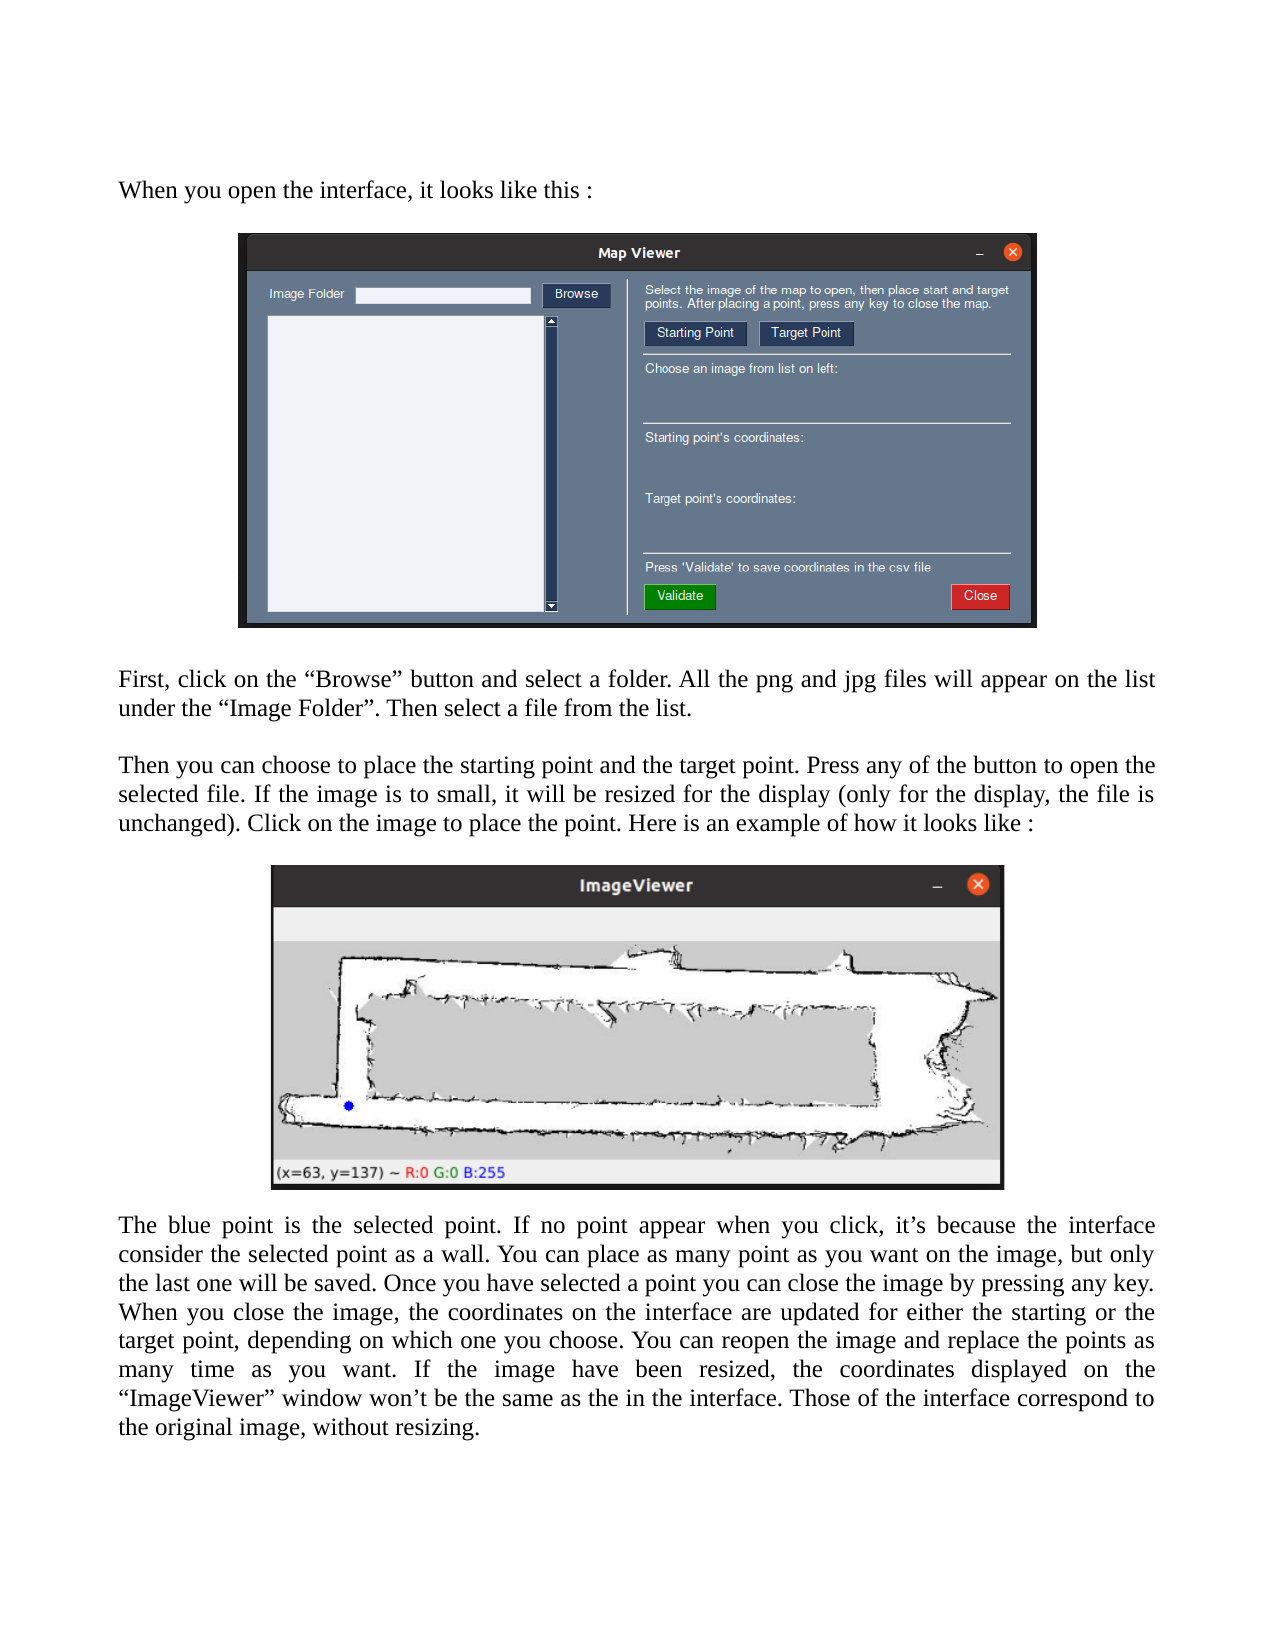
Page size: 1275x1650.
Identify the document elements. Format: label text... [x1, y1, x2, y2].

text The blue point is the selected point. If no point appear when you click, it’s because the interface consider the selected point as a wall. You can place as many point as you want on the image, but only the last one will be saved. Once you have selected a point you can close the image by pressing any key. When you close the image, the coordinates on the interface are updated for either the starting or the target point, depending on which one you choose. You can reopen the image and replace the points as many time as you want. If the image have been resized, the coordinates displayed on the “ImageViewer” window won’t be the same as the in the interface. Those of the interface correspond to the original image, without resizing. [118, 1211, 1157, 1441]
text First, click on the “Browse” button and select a folder. All the png and jpg files will appear on the list under the “Image Folder”. Then select a file from the list. [118, 664, 1157, 722]
picture [270, 865, 1005, 1190]
text When you open the interface, it looks like this : [118, 176, 1157, 204]
text Then you can choose to place the starting point and the target point. Press any of the button to open the selected file. If the image is to small, it will be resized for the display (only for the display, the file is unchanged). Click on the image to place the point. Here is an example of how it looks like : [118, 751, 1157, 837]
picture [238, 233, 1037, 628]
